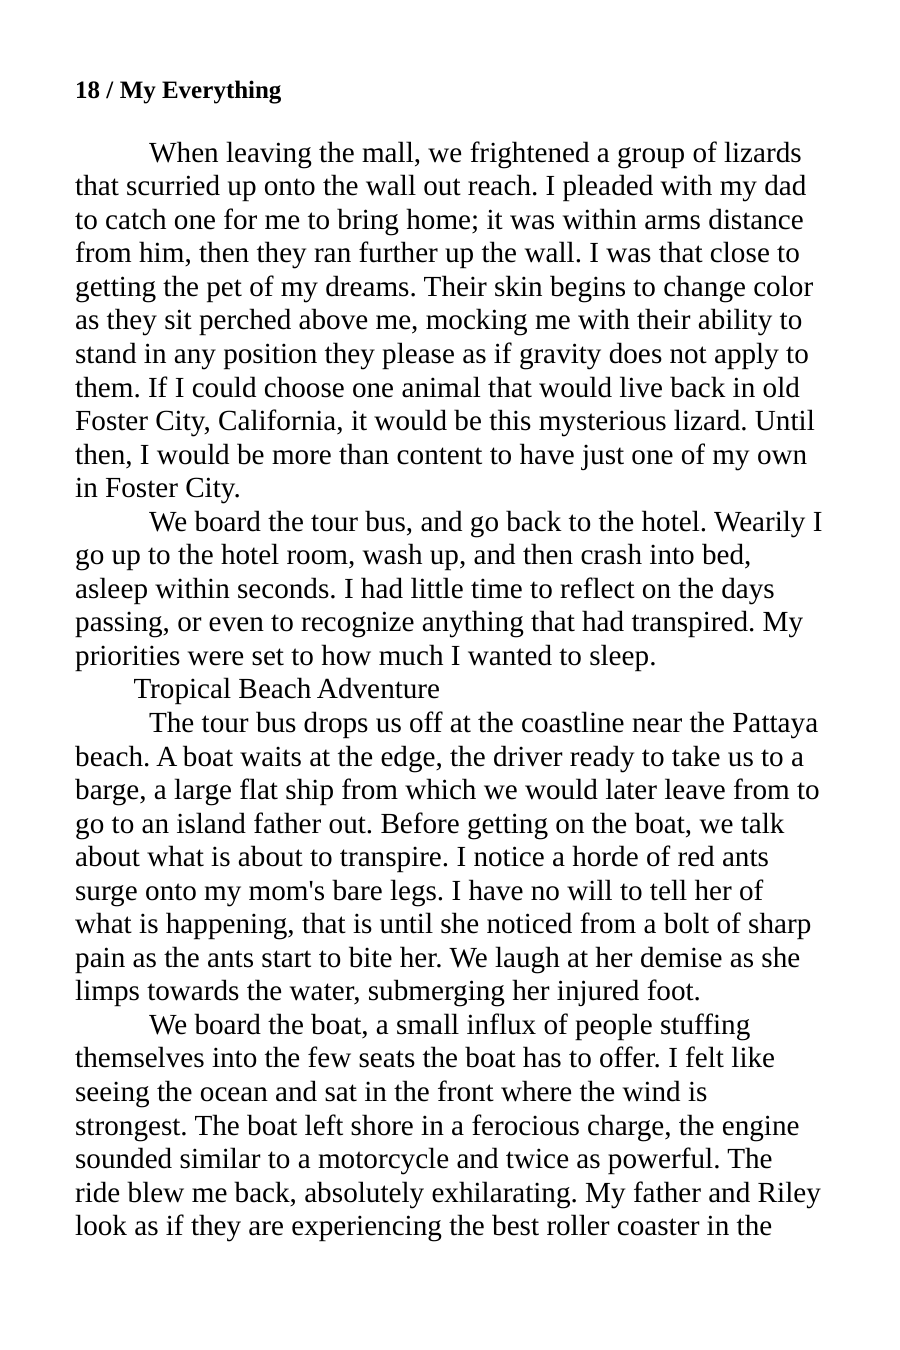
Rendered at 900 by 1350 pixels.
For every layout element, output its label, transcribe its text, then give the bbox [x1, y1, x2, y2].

text When leaving the mall, we frightened a group of lizards that scurried up onto the wall out reach. I pleaded with my dad to catch one for me to bring home; it was within arms distance from him, then they ran further up the wall. I was that close to getting the pet of my dreams. Their skin begins to change color as they sit perched above me, mocking me with their ability to stand in any position they please as if gravity does not apply to them. If I could choose one animal that would live back in old Foster City, California, it would be this mysterious lizard. Until then, I would be more than content to have just one of my own in Foster City. [75, 135, 825, 504]
text We board the tour bus, and go back to the hotel. Wearily I go up to the hotel room, wash up, and then crash into bed, asleep within seconds. I had little time to reflect on the days passing, or even to recognize anything that had transpired. My priorities were set to how much I wanted to sleep. [75, 504, 825, 672]
text Tropical Beach Adventure [75, 672, 825, 705]
text We board the boat, a small influx of people stuffing themselves into the few seats the boat has to offer. I felt like seeing the ocean and sat in the front where the wind is strongest. The boat left shore in a ferocious charge, the engine sounded similar to a motorcycle and twice as powerful. The ride blew me back, absolutely exhilarating. My father and Riley look as if they are experiencing the best roller coaster in the [75, 1007, 825, 1242]
text The tour bus drops us off at the coastline near the Pattaya beach. A boat waits at the edge, the driver ready to take us to a barge, a large flat ship from which we would later leave from to go to an island father out. Before getting on the boat, we talk about what is about to transpire. I notice a horde of red ants surge onto my mom's bare legs. I have no will to tell her of what is happening, that is until she noticed from a bolt of sharp pain as the ants start to bite her. We laugh at her demise as she limps towards the water, submerging her injured foot. [75, 705, 825, 1007]
